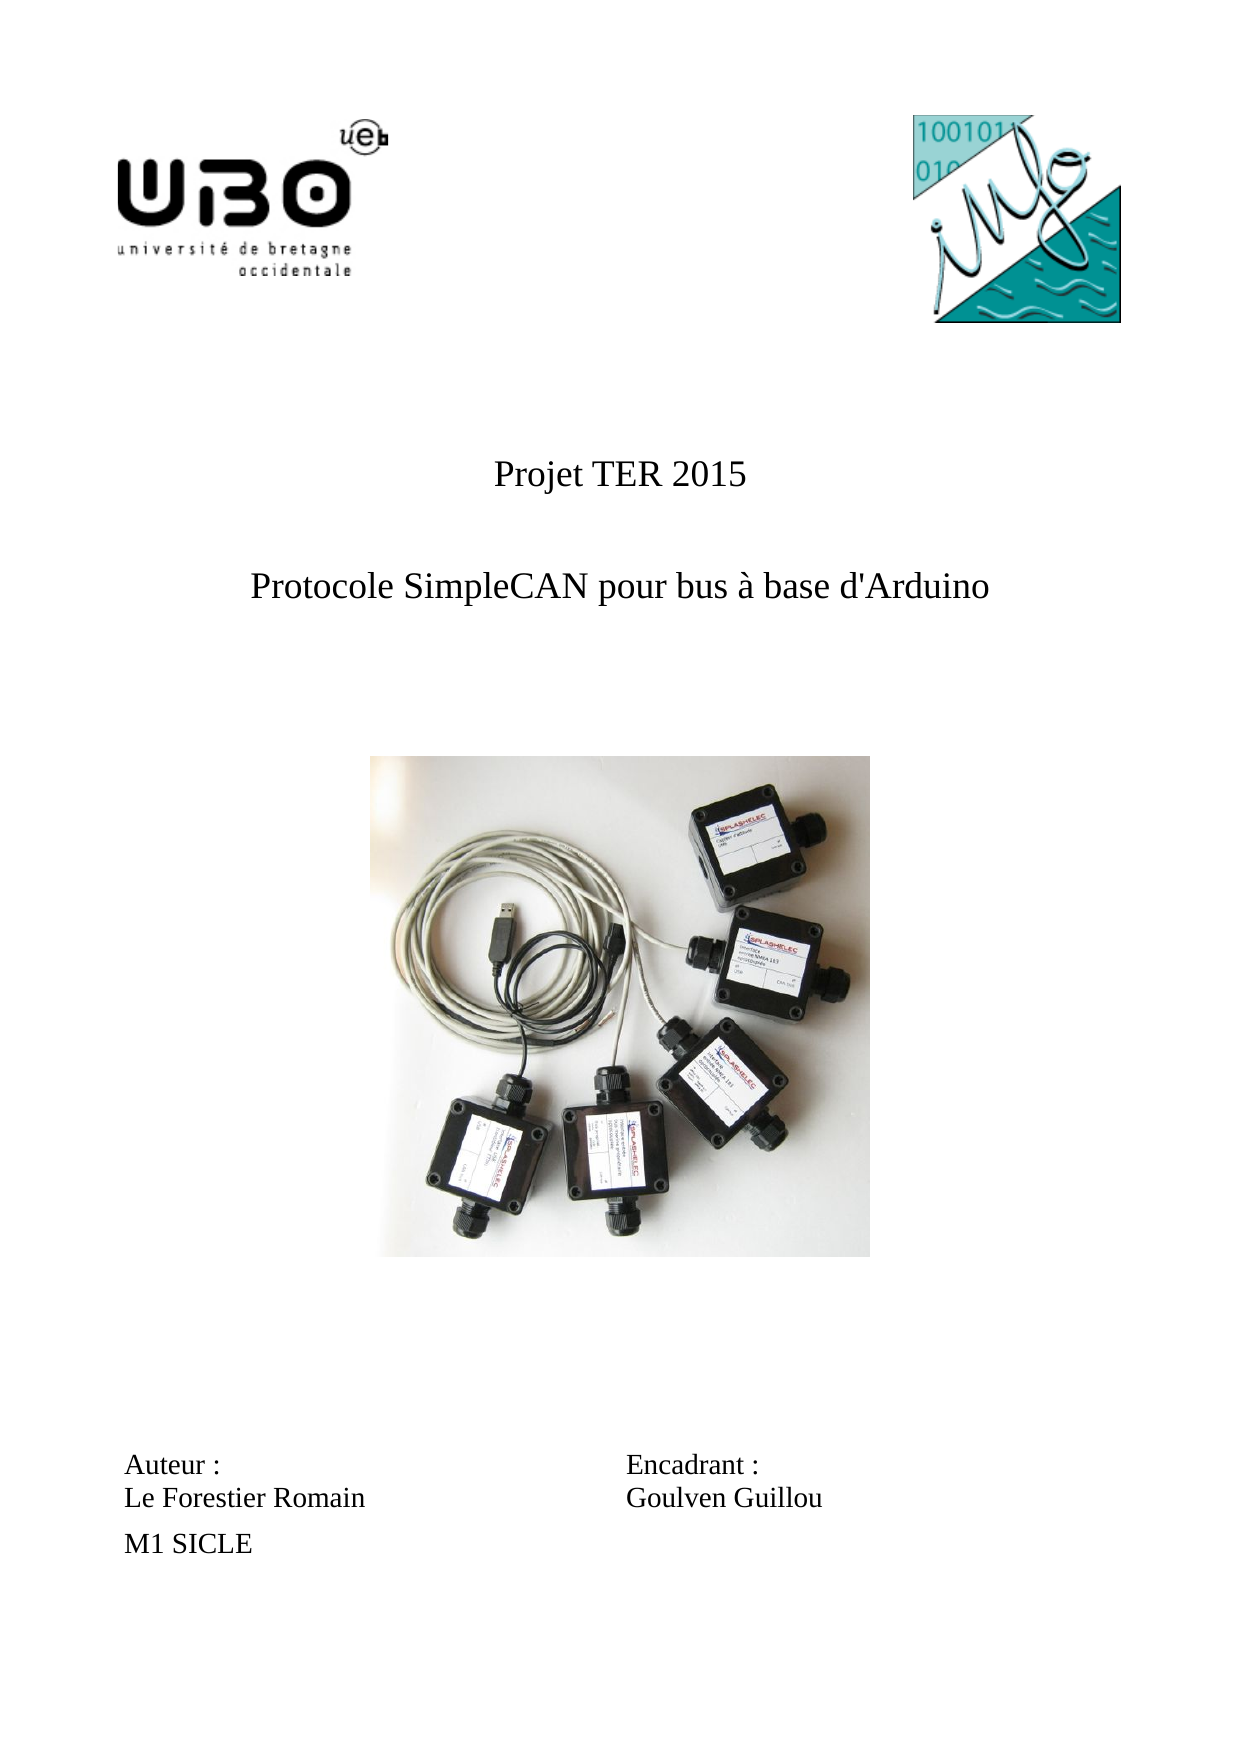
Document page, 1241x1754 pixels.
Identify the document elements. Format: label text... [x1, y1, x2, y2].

picture [370, 756, 870, 1257]
text Protocole SimpleCAN pour bus à base d'Arduino [118, 563, 1122, 606]
table_header Auteur : Le Forestier Romain M1 SICLE [118, 1441, 620, 1578]
text Projet TER 2015 [118, 452, 1122, 495]
picture [913, 115, 1121, 323]
table_header Encadrant : Goulven Guillou [620, 1441, 1122, 1578]
picture [117, 119, 389, 276]
